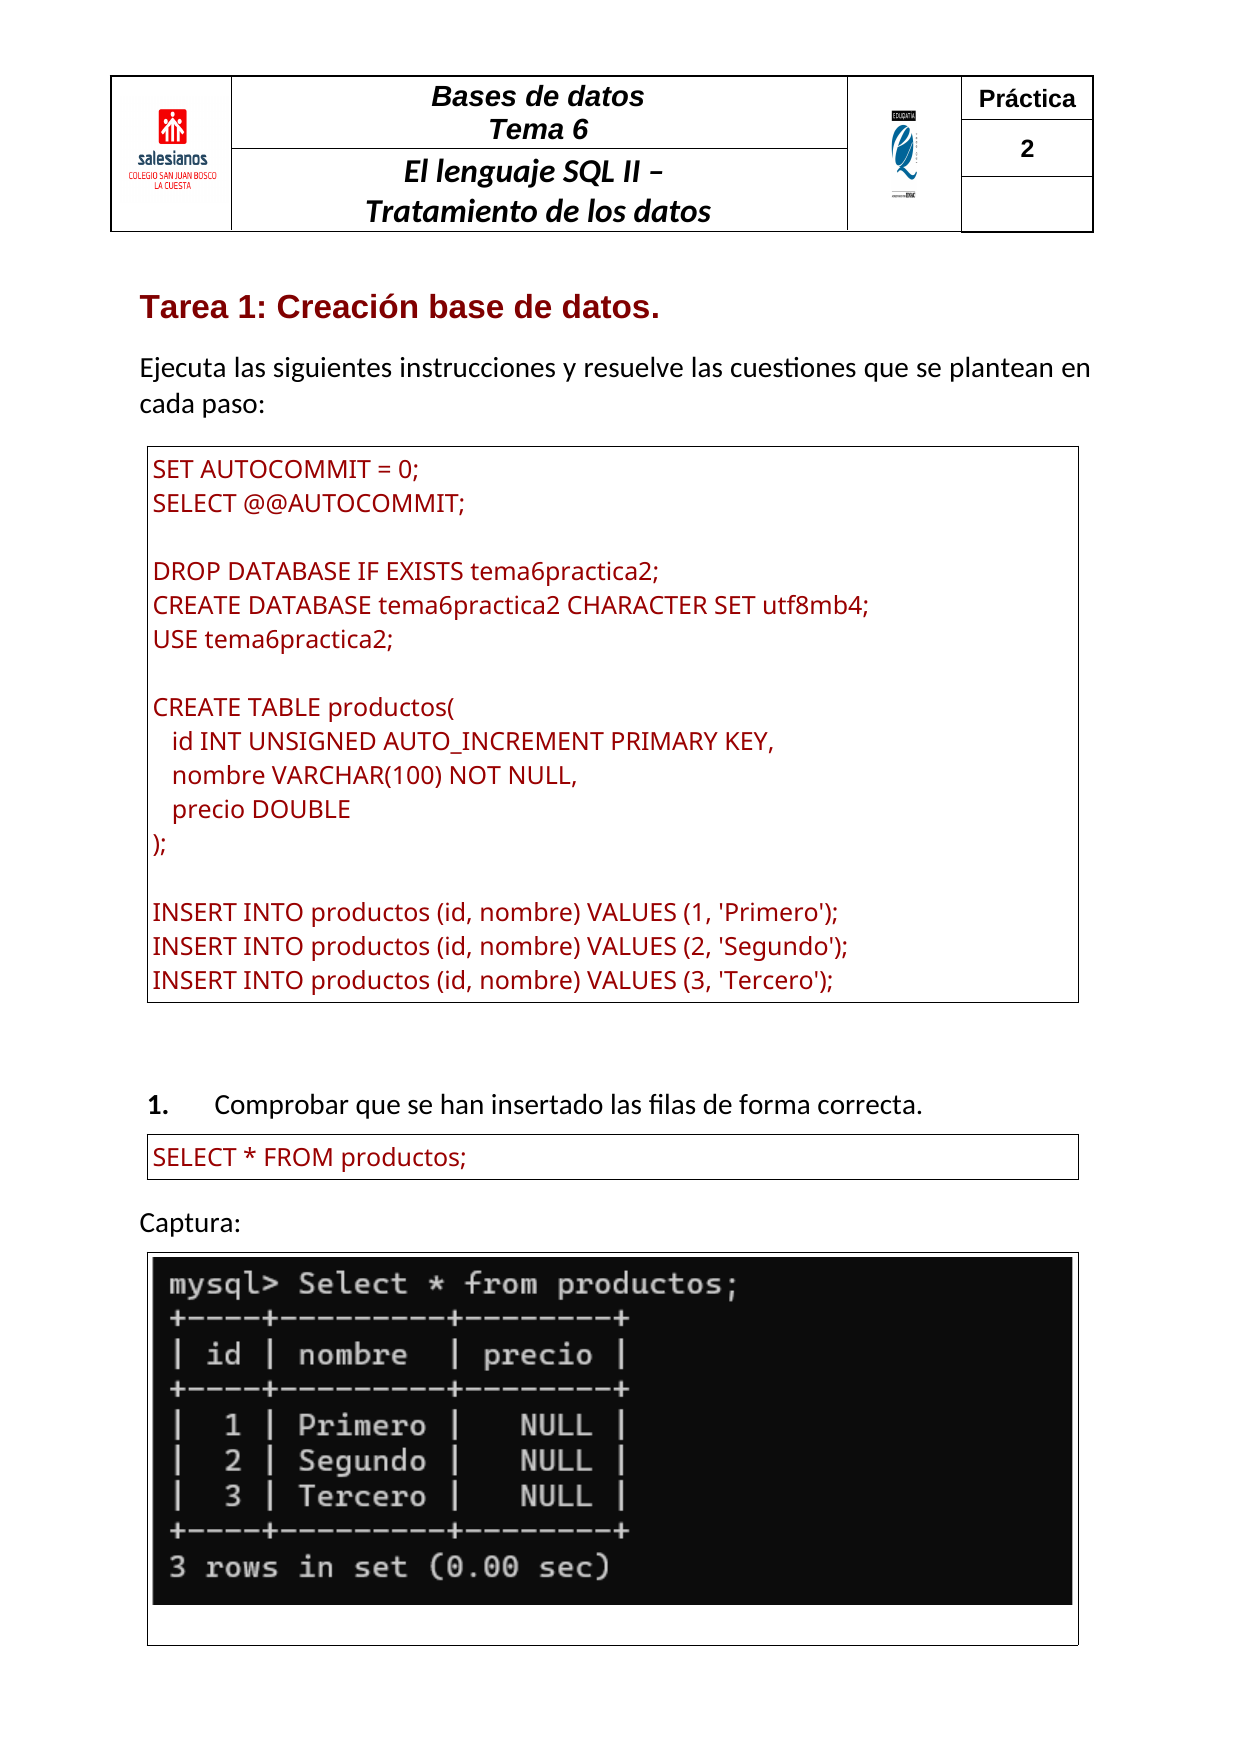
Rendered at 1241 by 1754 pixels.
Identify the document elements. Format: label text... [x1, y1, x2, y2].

table_header SELECT * FROM productos; [148, 1135, 1078, 1179]
subtitle Ejecuta las siguientes instrucciones y resuelve las cuestiones que se plantean en cada paso: [139, 349, 1093, 421]
subtitle Comprobar que se han insertado las filas de forma correcta. [147, 1086, 1093, 1122]
table_header SET AUTOCOMMIT = 0; SELECT @@AUTOCOMMIT; DROP DATABASE IF EXISTS tema6practica2; CREATE DATABASE tema6practica2 CHARACTER SET utf8mb4; USE tema6practica2; CREATE TABLE productos( id INT UNSIGNED AUTO_INCREMENT PRIMARY KEY, nombre VARCHAR(100) NOT NULL, precio DOUBLE ); INSERT INTO productos (id, nombre) VALUES (1, 'Primero'); INSERT INTO productos (id, nombre) VALUES (2, 'Segundo'); INSERT INTO productos (id, nombre) VALUES (3, 'Tercero'); [148, 447, 1078, 1002]
table_header [148, 1253, 1078, 1257]
picture [119, 96, 229, 203]
picture [891, 110, 918, 198]
subtitle Captura: [139, 1204, 1093, 1240]
table_header [148, 1258, 1078, 1645]
subtitle Tarea 1: Creación base de datos. [139, 287, 1093, 325]
picture [152, 1257, 1073, 1605]
